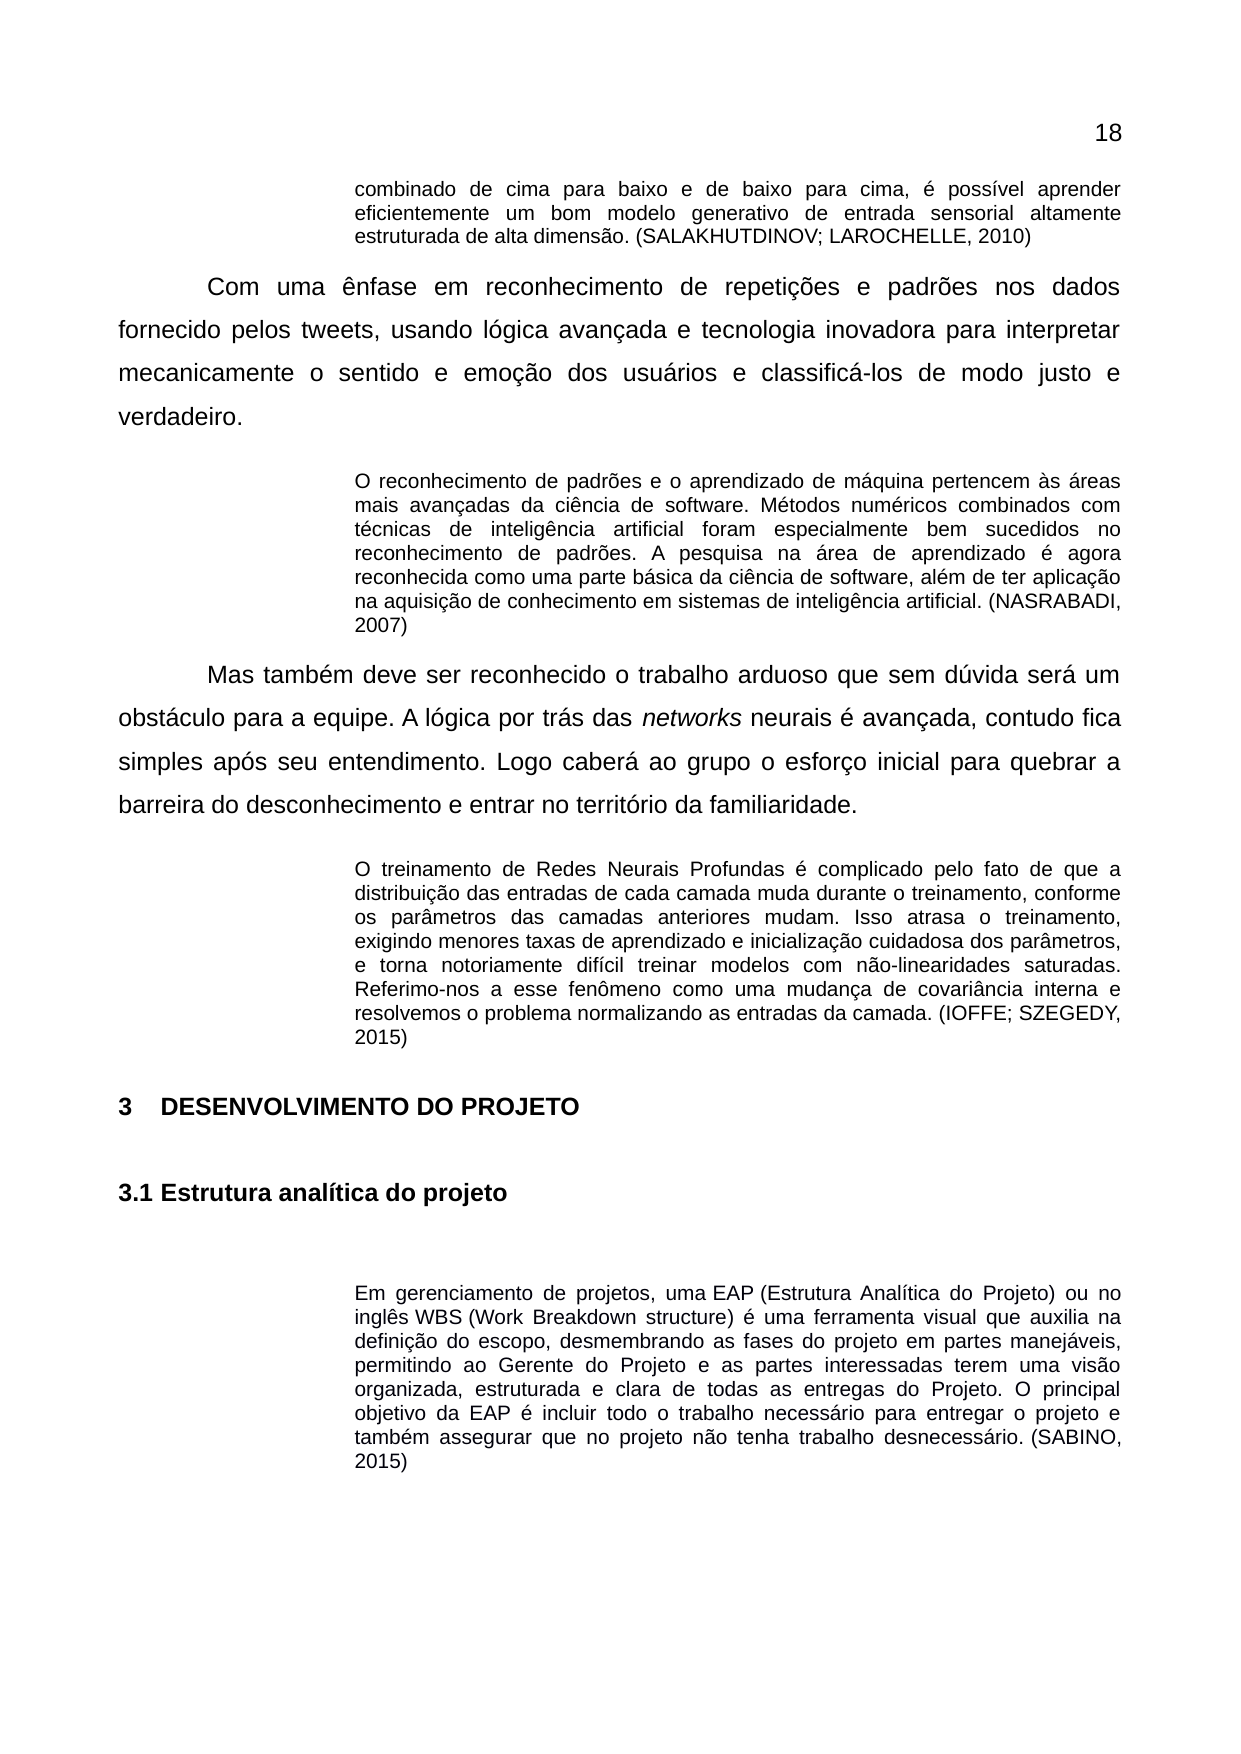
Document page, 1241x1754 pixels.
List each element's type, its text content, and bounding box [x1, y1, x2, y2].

list Estrutura analítica do projeto [118, 1178, 1122, 1207]
text combinado de cima para baixo e de baixo para cima, é possível aprender eficientemente um bom modelo generativo de entrada sensorial altamente estruturada de alta dimensão. (SALAKHUTDINOV; LAROCHELLE, 2010) [354, 176, 1122, 248]
text O treinamento de Redes Neurais Profundas é complicado pelo fato de que a distribuição das entradas de cada camada muda durante o treinamento, conforme os parâmetros das camadas anteriores mudam. Isso atrasa o treinamento, exigindo menores taxas de aprendizado e inicialização cuidadosa dos parâmetros, e torna notoriamente difícil treinar modelos com não-linearidades saturadas. Referimo-nos a esse fenômeno como uma mudança de covariância interna e resolvemos o problema normalizando as entradas da camada. (IOFFE; SZEGEDY, 2015) [354, 857, 1122, 1048]
text Mas também deve ser reconhecido o trabalho arduoso que sem dúvida será um obstáculo para a equipe. A lógica por trás das networks neurais é avançada, contudo fica simples após seu entendimento. Logo caberá ao grupo o esforço inicial para quebrar a barreira do desconhecimento e entrar no território da familiaridade. [118, 660, 1122, 818]
text Com uma ênfase em reconhecimento de repetições e padrões nos dados fornecido pelos tweets, usando lógica avançada e tecnologia inovadora para interpretar mecanicamente o sentido e emoção dos usuários e classificá-los de modo justo e verdadeiro. [118, 272, 1122, 430]
text O reconhecimento de padrões e o aprendizado de máquina pertencem às áreas mais avançadas da ciência de software. Métodos numéricos combinados com técnicas de inteligência artificial foram especialmente bem sucedidos no reconhecimento de padrões. A pesquisa na área de aprendizado é agora reconhecida como uma parte básica da ciência de software, além de ter aplicação na aquisição de conhecimento em sistemas de inteligência artificial. (NASRABADI, 2007) [354, 469, 1122, 636]
list DESENVOLVIMENTO DO PROJETO [118, 1092, 1122, 1120]
text Em gerenciamento de projetos, uma EAP (Estrutura Analítica do Projeto) ou no inglês WBS (Work Breakdown structure) é uma ferramenta visual que auxilia na definição do escopo, desmembrando as fases do projeto em partes manejáveis, permitindo ao Gerente do Projeto e as partes interessadas terem uma visão organizada, estruturada e clara de todas as entregas do Projeto. O principal objetivo da EAP é incluir todo o trabalho necessário para entregar o projeto e também assegurar que no projeto não tenha trabalho desnecessário. (SABINO, 2015) [354, 1281, 1122, 1472]
